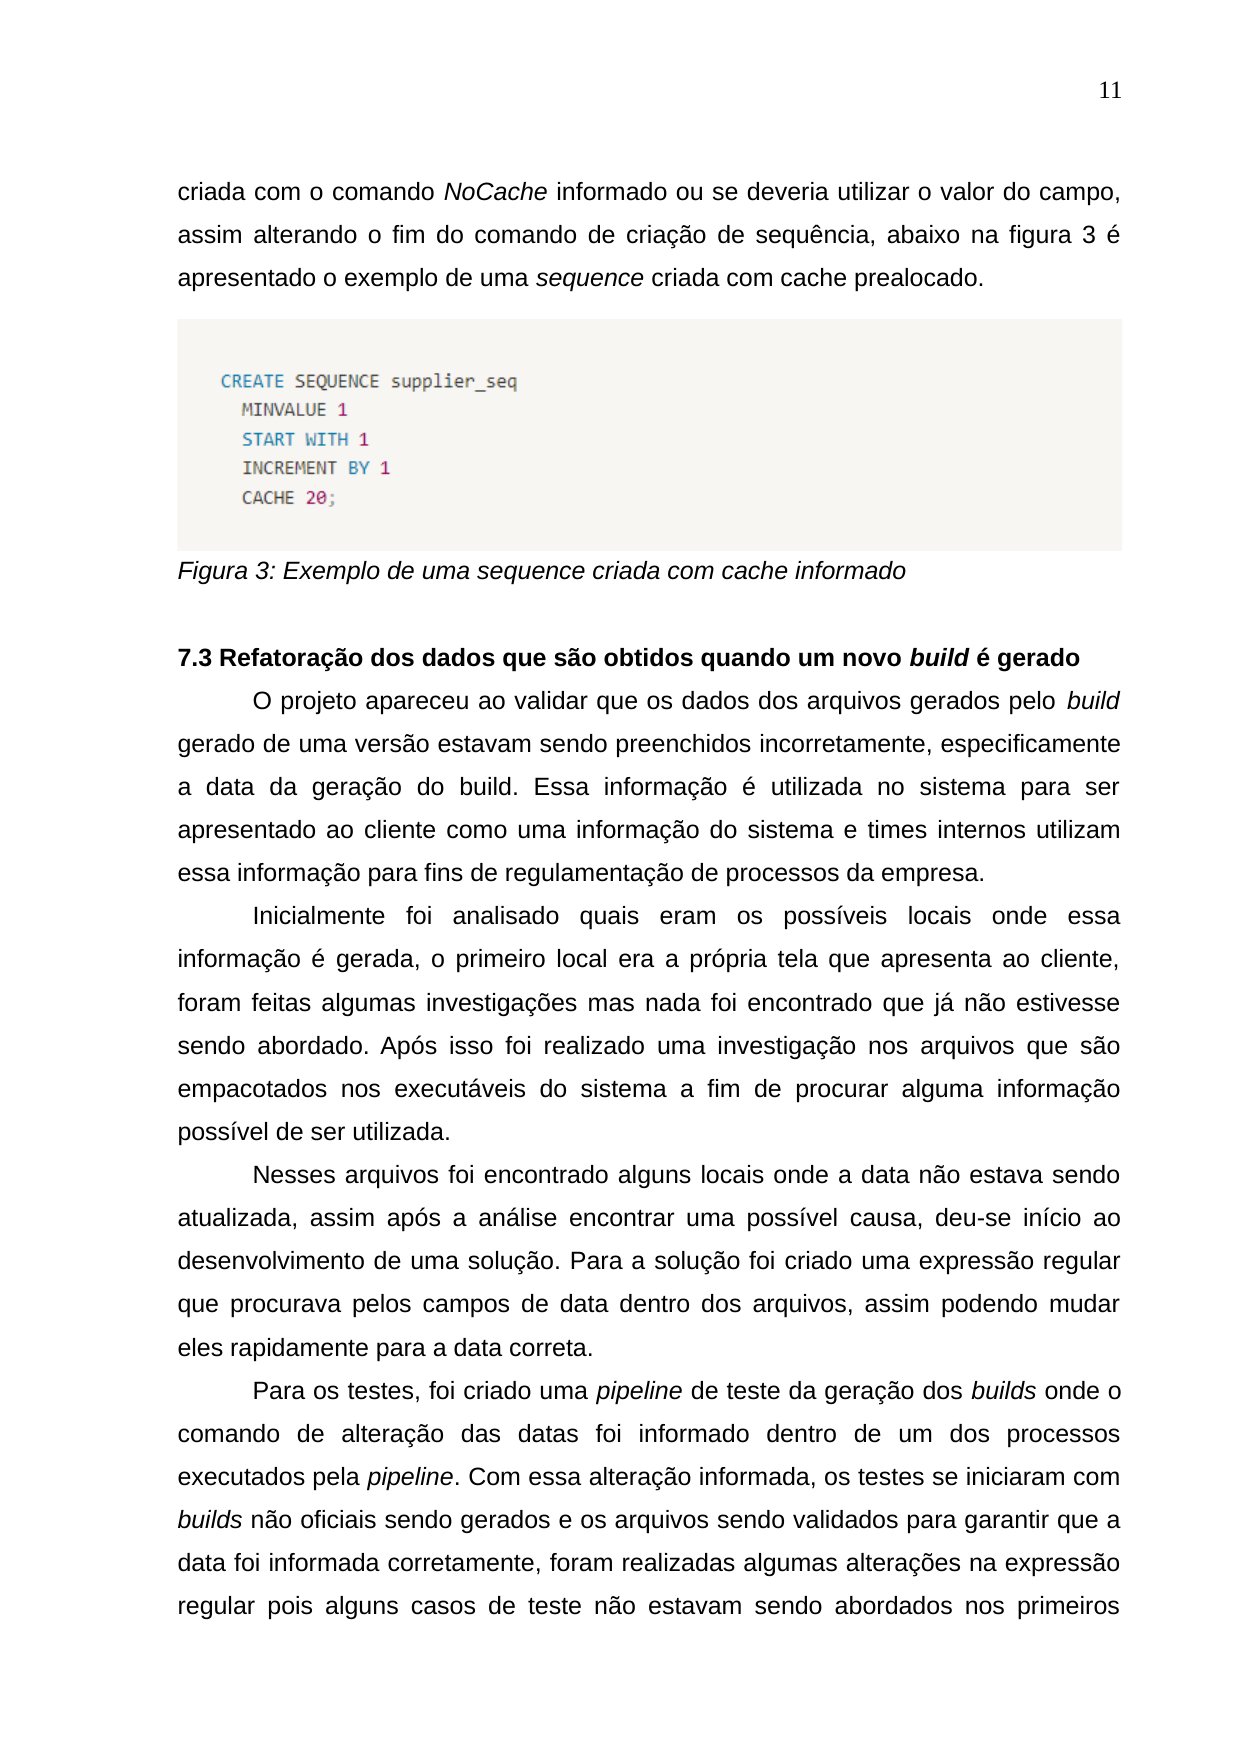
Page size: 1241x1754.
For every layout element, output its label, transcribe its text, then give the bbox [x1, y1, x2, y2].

text O projeto apareceu ao validar que os dados dos arquivos gerados pelo build gerado de uma versão estavam sendo preenchidos incorretamente, especificamente a data da geração do build. Essa informação é utilizada no sistema para ser apresentado ao cliente como uma informação do sistema e times internos utilizam essa informação para fins de regulamentação de processos da empresa. [177, 686, 1122, 887]
text Nesses arquivos foi encontrado alguns locais onde a data não estava sendo atualizada, assim após a análise encontrar uma possível causa, deu-se início ao desenvolvimento de uma solução. Para a solução foi criado uma expressão regular que procurava pelos campos de data dentro dos arquivos, assim podendo mudar eles rapidamente para a data correta. [177, 1160, 1122, 1361]
text Inicialmente foi analisado quais eram os possíveis locais onde essa informação é gerada, o primeiro local era a própria tela que apresenta ao cliente, foram feitas algumas investigações mas nada foi encontrado que já não estivesse sendo abordado. Após isso foi realizado uma investigação nos arquivos que são empacotados nos executáveis do sistema a fim de procurar alguma informação possível de ser utilizada. [177, 901, 1122, 1146]
subtitle 7.3 Refatoração dos dados que são obtidos quando um novo build é gerado [177, 643, 1122, 671]
text Figura 3: Exemplo de uma sequence criada com cache informado [177, 551, 1122, 585]
picture [177, 319, 1123, 551]
text criada com o comando NoCache informado ou se deveria utilizar o valor do campo, assim alterando o fim do comando de criação de sequência, abaixo na figura 3 é apresentado o exemplo de uma sequence criada com cache prealocado. [177, 177, 1122, 292]
text Para os testes, foi criado uma pipeline de teste da geração dos builds onde o comando de alteração das datas foi informado dentro de um dos processos executados pela pipeline. Com essa alteração informada, os testes se iniciaram com builds não oficiais sendo gerados e os arquivos sendo validados para garantir que a data foi informada corretamente, foram realizadas algumas alterações na expressão regular pois alguns casos de teste não estavam sendo abordados nos primeiros [177, 1376, 1122, 1620]
